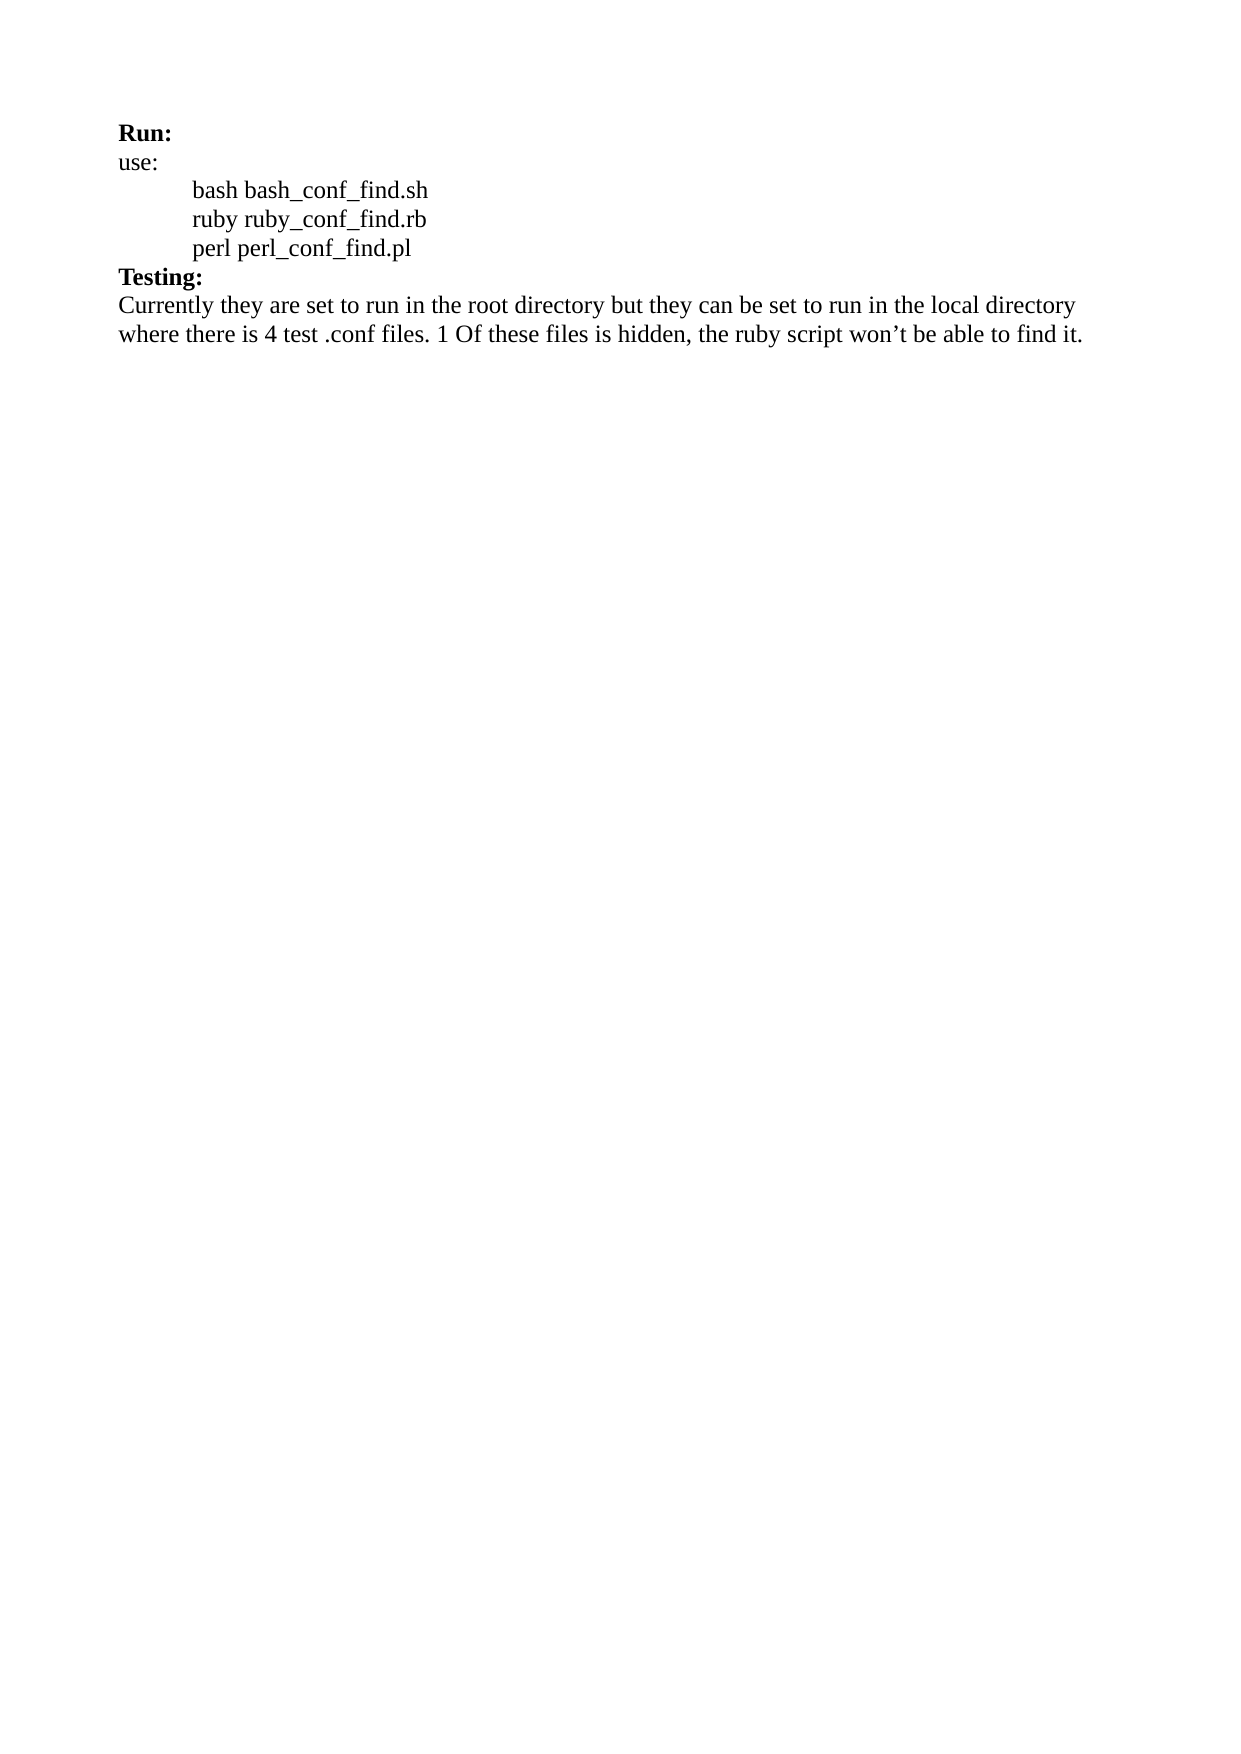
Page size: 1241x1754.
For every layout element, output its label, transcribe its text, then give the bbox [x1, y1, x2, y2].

text Testing: [118, 262, 1122, 291]
text use: [118, 147, 1122, 176]
text perl perl_conf_find.pl [118, 233, 1122, 262]
text ruby ruby_conf_find.rb [118, 204, 1122, 233]
text Currently they are set to run in the root directory but they can be set to run in the local directory where there is 4 test .conf files. 1 Of these files is hidden, the ruby script won’t be able to find it. [118, 291, 1122, 348]
text bash bash_conf_find.sh [118, 176, 1122, 204]
text Run: [118, 118, 1122, 147]
